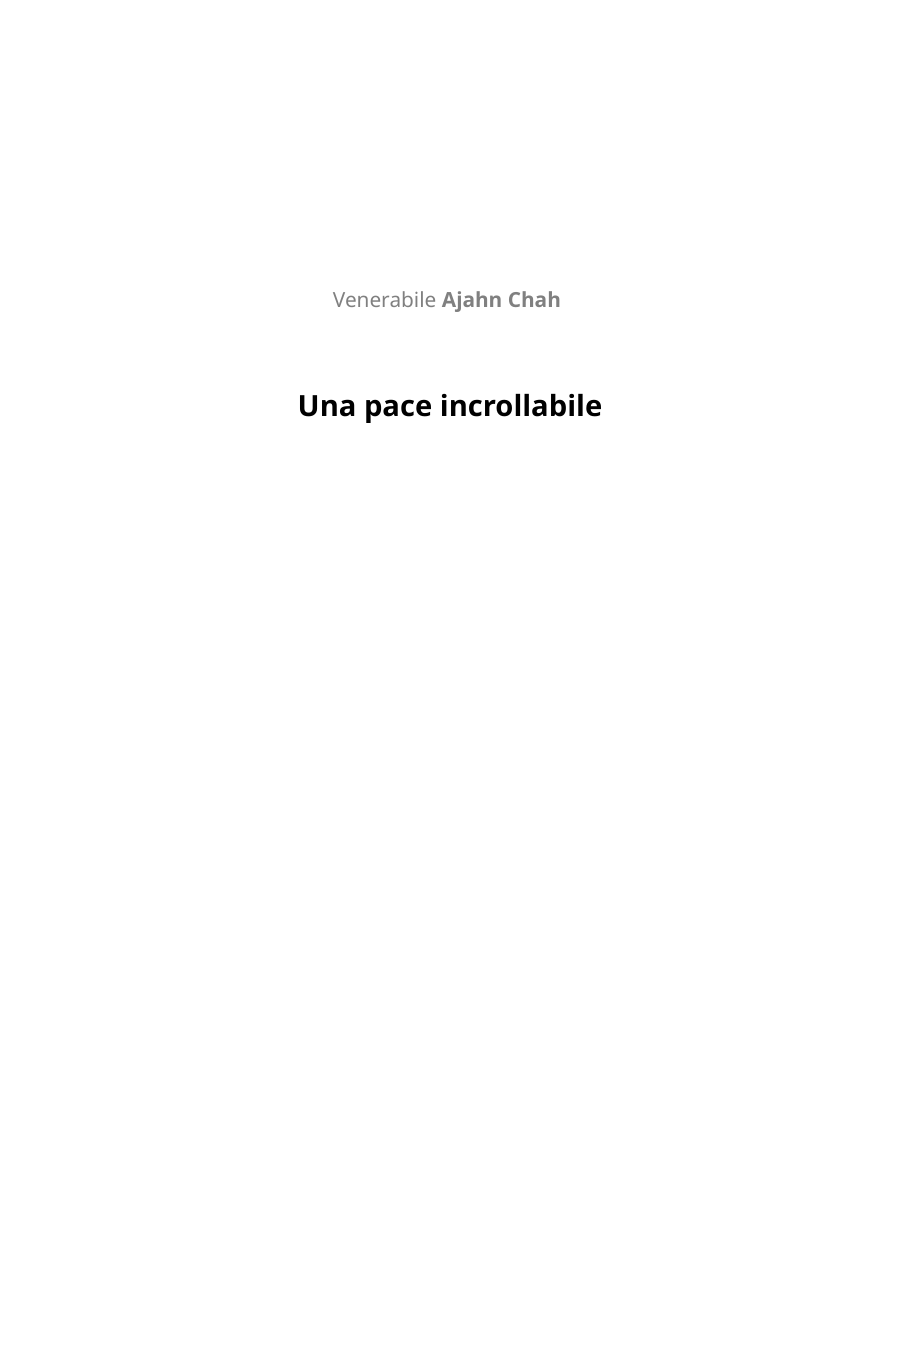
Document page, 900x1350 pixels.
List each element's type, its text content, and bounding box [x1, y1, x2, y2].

text Una pace incrollabile [88, 386, 811, 425]
text Venerabile Ajahn Chah [88, 281, 811, 314]
